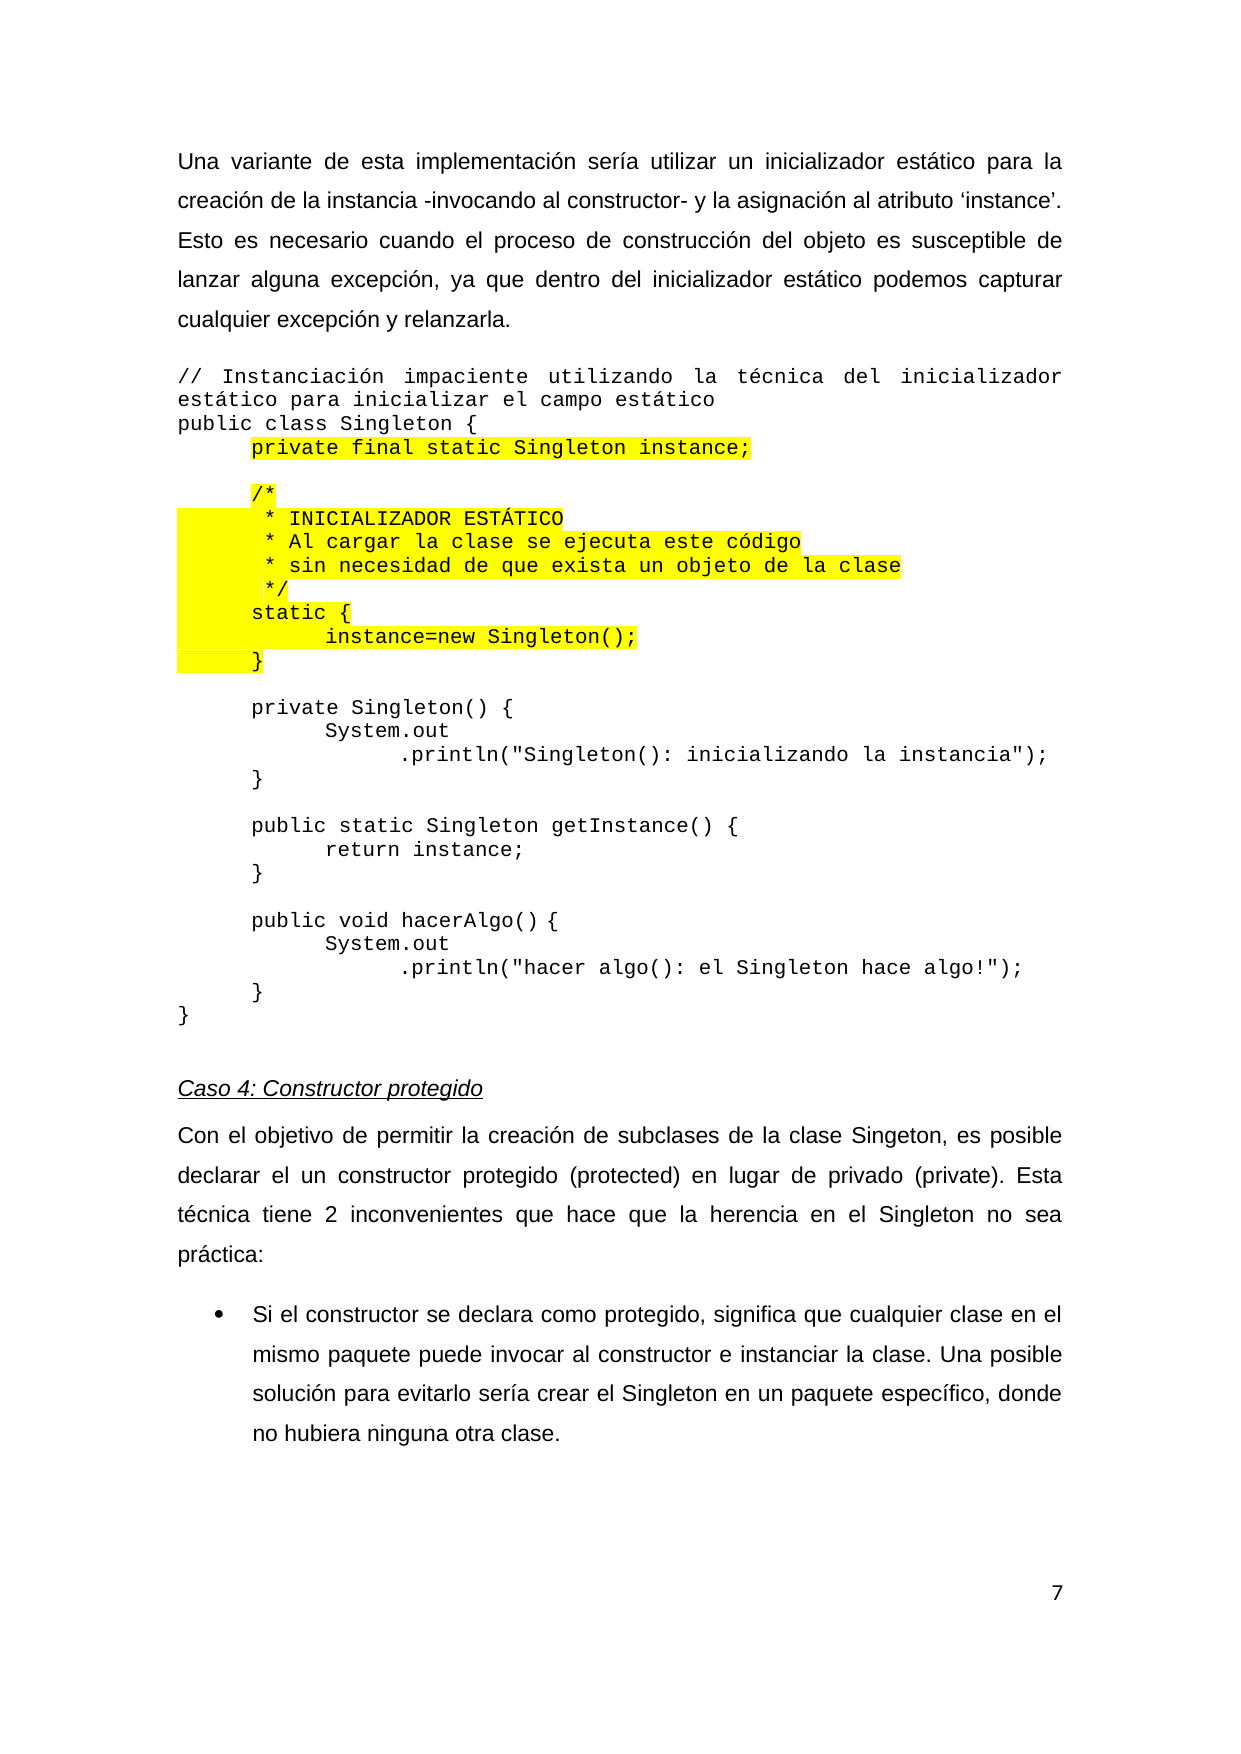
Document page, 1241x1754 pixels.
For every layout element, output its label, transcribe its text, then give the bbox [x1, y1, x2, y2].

text static { [177, 602, 1063, 626]
text Caso 4: Constructor protegido [177, 1075, 1063, 1101]
text * sin necesidad de que exista un objeto de la clase [177, 555, 1063, 579]
text } [177, 981, 1063, 1004]
text System.out [177, 721, 1063, 744]
text private Singleton() { [177, 697, 1063, 721]
text public class Singleton { [177, 413, 1063, 437]
text */ [177, 579, 1063, 602]
text return instance; [177, 839, 1063, 862]
text Una variante de esta implementación sería utilizar un inicializador estático para la creación de la instancia -invocando al constructor- y la asignación al atributo ‘instance’. Esto es necesario cuando el proceso de construcción del objeto es susceptible de lanzar alguna excepción, ya que dentro del inicializador estático podemos capturar cualquier excepción y relanzarla. [177, 148, 1063, 332]
text public void hacerAlgo() { [177, 910, 1063, 933]
text /* [177, 484, 1063, 508]
text } [177, 649, 1063, 673]
list Si el constructor se declara como protegido, significa que cualquier clase en el mismo paquete puede invocar al constructor e instanciar la clase. Una posible solución para evitarlo sería crear el Singleton en un paquete específico, donde no hubiera ninguna otra clase. [215, 1301, 1063, 1446]
text } [177, 1004, 1063, 1028]
text * INICIALIZADOR ESTÁTICO [177, 508, 1063, 531]
text System.out [177, 933, 1063, 957]
text // Instanciación impaciente utilizando la técnica del inicializador estático para inicializar el campo estático [177, 366, 1063, 413]
text Con el objetivo de permitir la creación de subclases de la clase Singeton, es posible declarar el un constructor protegido (protected) en lugar de privado (private). Esta técnica tiene 2 inconvenientes que hace que la herencia en el Singleton no sea práctica: [177, 1122, 1063, 1267]
text } [177, 768, 1063, 791]
text .println("Singleton(): inicializando la instancia"); [177, 744, 1063, 768]
text } [177, 862, 1063, 886]
text .println("hacer algo(): el Singleton hace algo!"); [177, 957, 1063, 981]
text * Al cargar la clase se ejecuta este código [177, 531, 1063, 555]
text instance=new Singleton(); [177, 626, 1063, 649]
text private final static Singleton instance; [177, 437, 1063, 460]
text public static Singleton getInstance() { [177, 815, 1063, 839]
